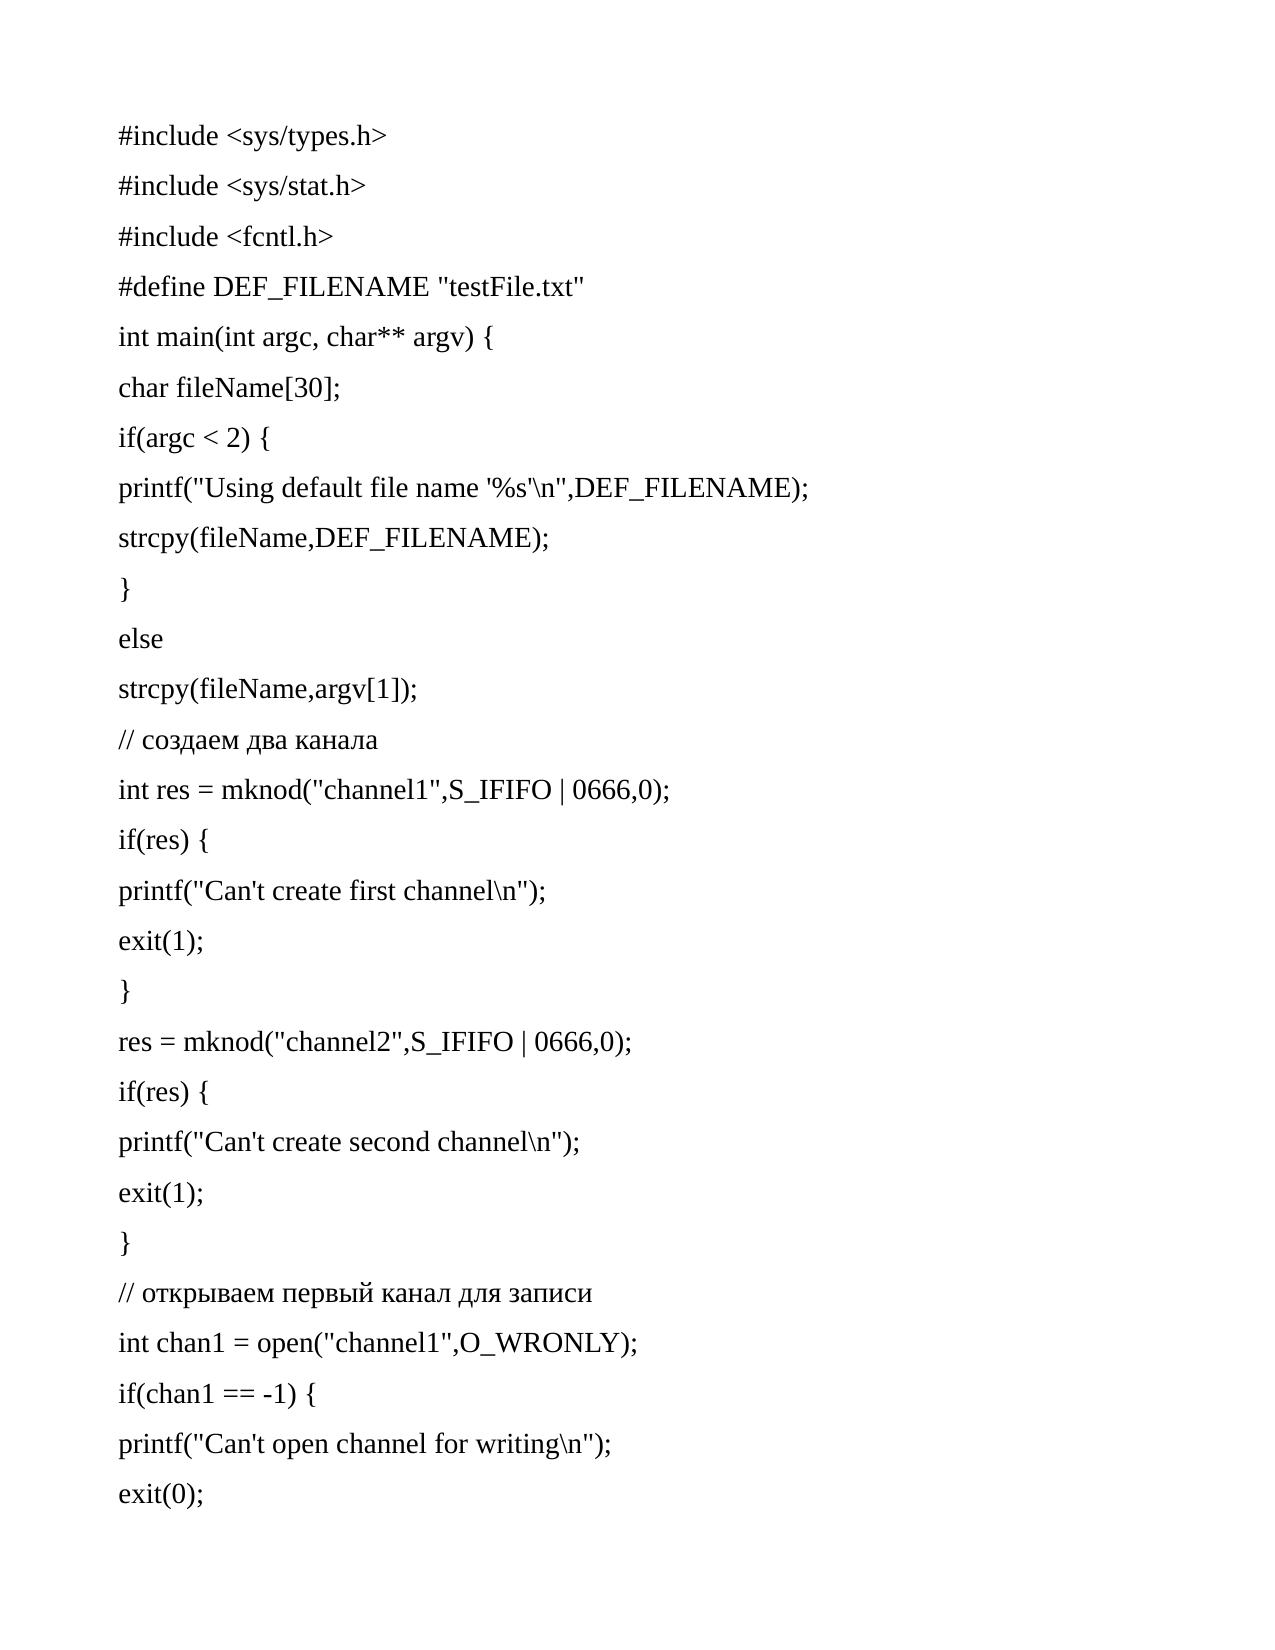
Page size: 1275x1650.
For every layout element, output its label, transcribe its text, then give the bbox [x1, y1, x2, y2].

text } [118, 1225, 1157, 1258]
text if(chan1 == -1) { [118, 1376, 1157, 1409]
text if(res) { [118, 1074, 1157, 1108]
text if(argc < 2) { [118, 420, 1157, 453]
text printf("Can't open channel for writing\n"); [118, 1426, 1157, 1460]
text #include <sys/types.h> [118, 118, 1157, 152]
text strcpy(fileName,argv[1]); [118, 672, 1157, 705]
text } [118, 571, 1157, 604]
text int chan1 = open("channel1",O_WRONLY); [118, 1326, 1157, 1359]
text int main(int argc, char** argv) { [118, 319, 1157, 353]
text if(res) { [118, 822, 1157, 856]
text #include <sys/stat.h> [118, 168, 1157, 202]
text #include <fcntl.h> [118, 219, 1157, 252]
text printf("Can't create second channel\n"); [118, 1124, 1157, 1158]
text int res = mknod("channel1",S_IFIFO | 0666,0); [118, 772, 1157, 806]
text #define DEF_FILENAME "testFile.txt" [118, 269, 1157, 303]
text // создаем два канала [118, 722, 1157, 755]
text exit(1); [118, 1175, 1157, 1208]
text exit(1); [118, 923, 1157, 957]
text } [118, 973, 1157, 1007]
text printf("Can't create first channel\n"); [118, 873, 1157, 906]
text printf("Using default file name '%s'\n",DEF_FILENAME); [118, 470, 1157, 504]
text exit(0); [118, 1477, 1157, 1510]
text // открываем первый канал для записи [118, 1275, 1157, 1309]
text char fileName[30]; [118, 370, 1157, 403]
text res = mknod("channel2",S_IFIFO | 0666,0); [118, 1024, 1157, 1057]
text strcpy(fileName,DEF_FILENAME); [118, 521, 1157, 554]
text else [118, 621, 1157, 655]
